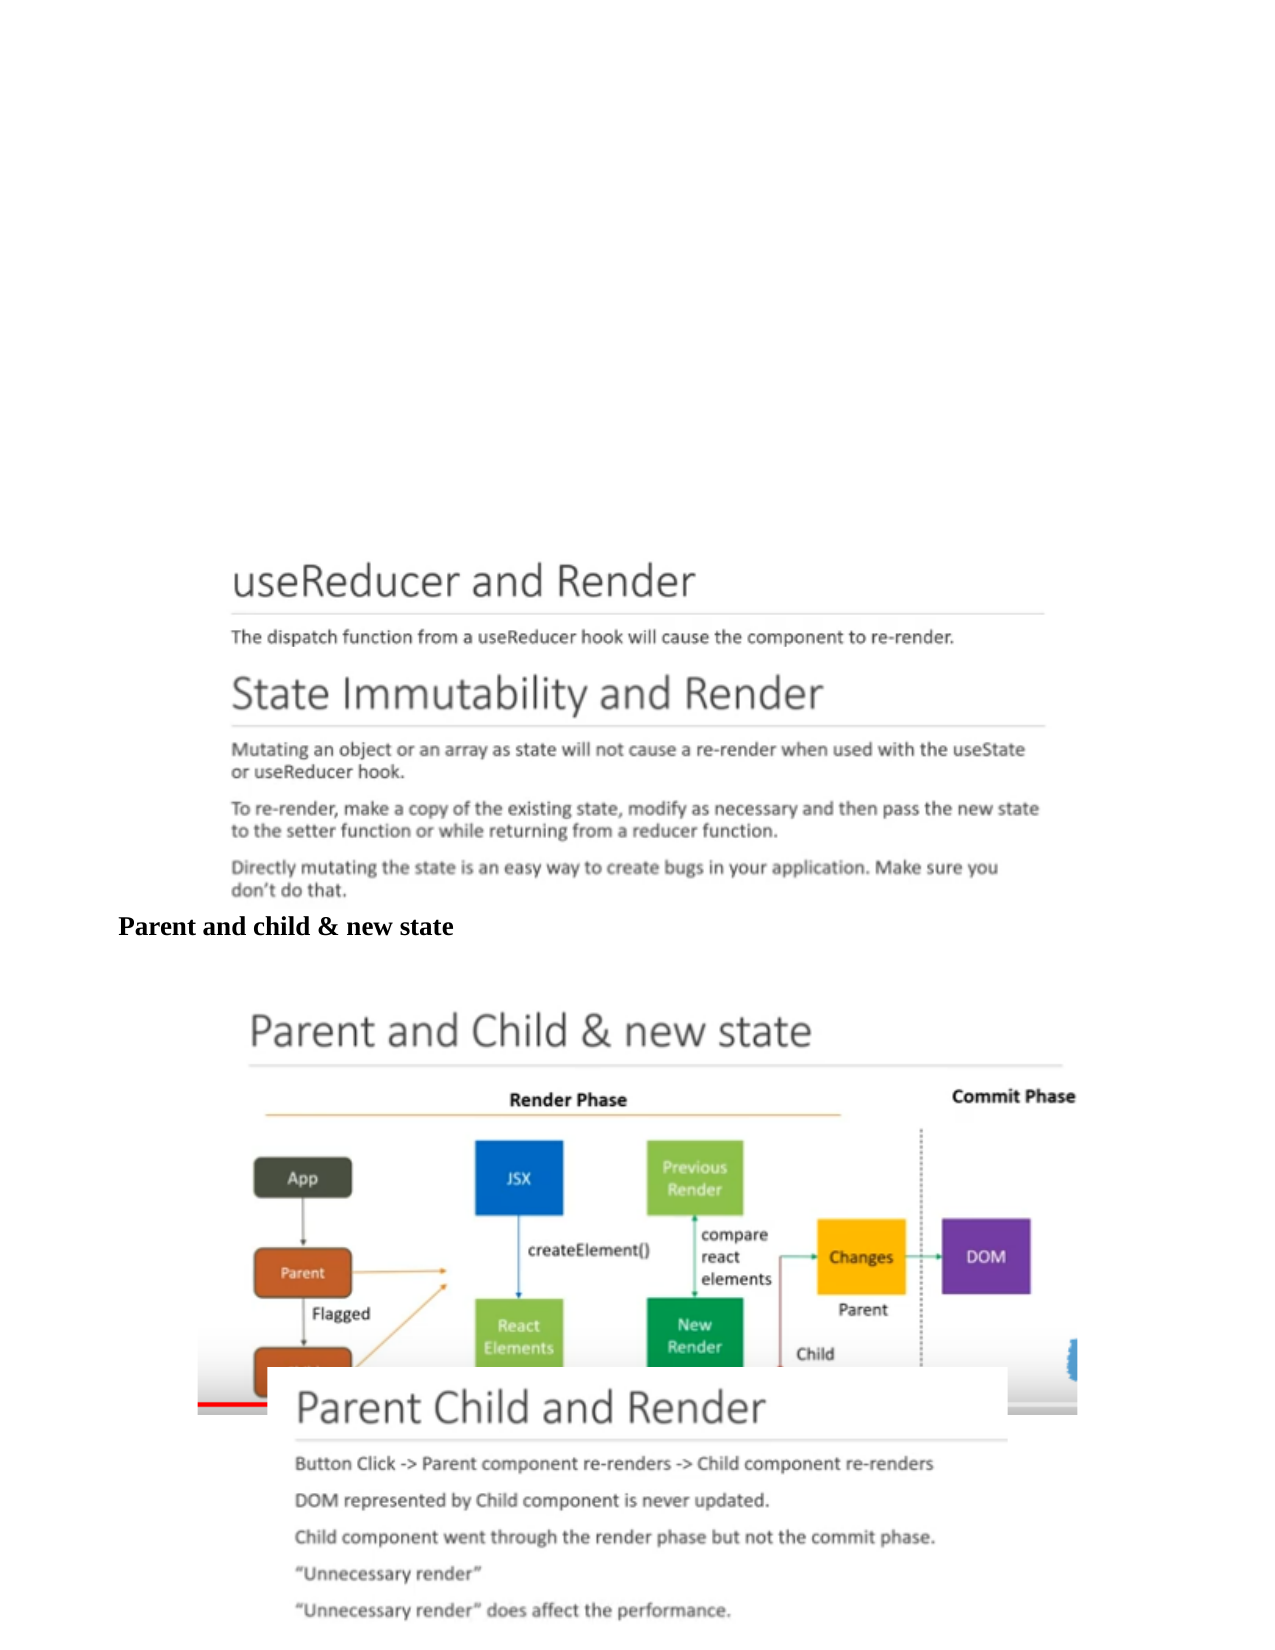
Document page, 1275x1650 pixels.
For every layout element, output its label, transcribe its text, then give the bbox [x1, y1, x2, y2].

text Parent and child & new state [118, 834, 1157, 941]
picture [197, 972, 1078, 1650]
picture [194, 554, 1081, 910]
